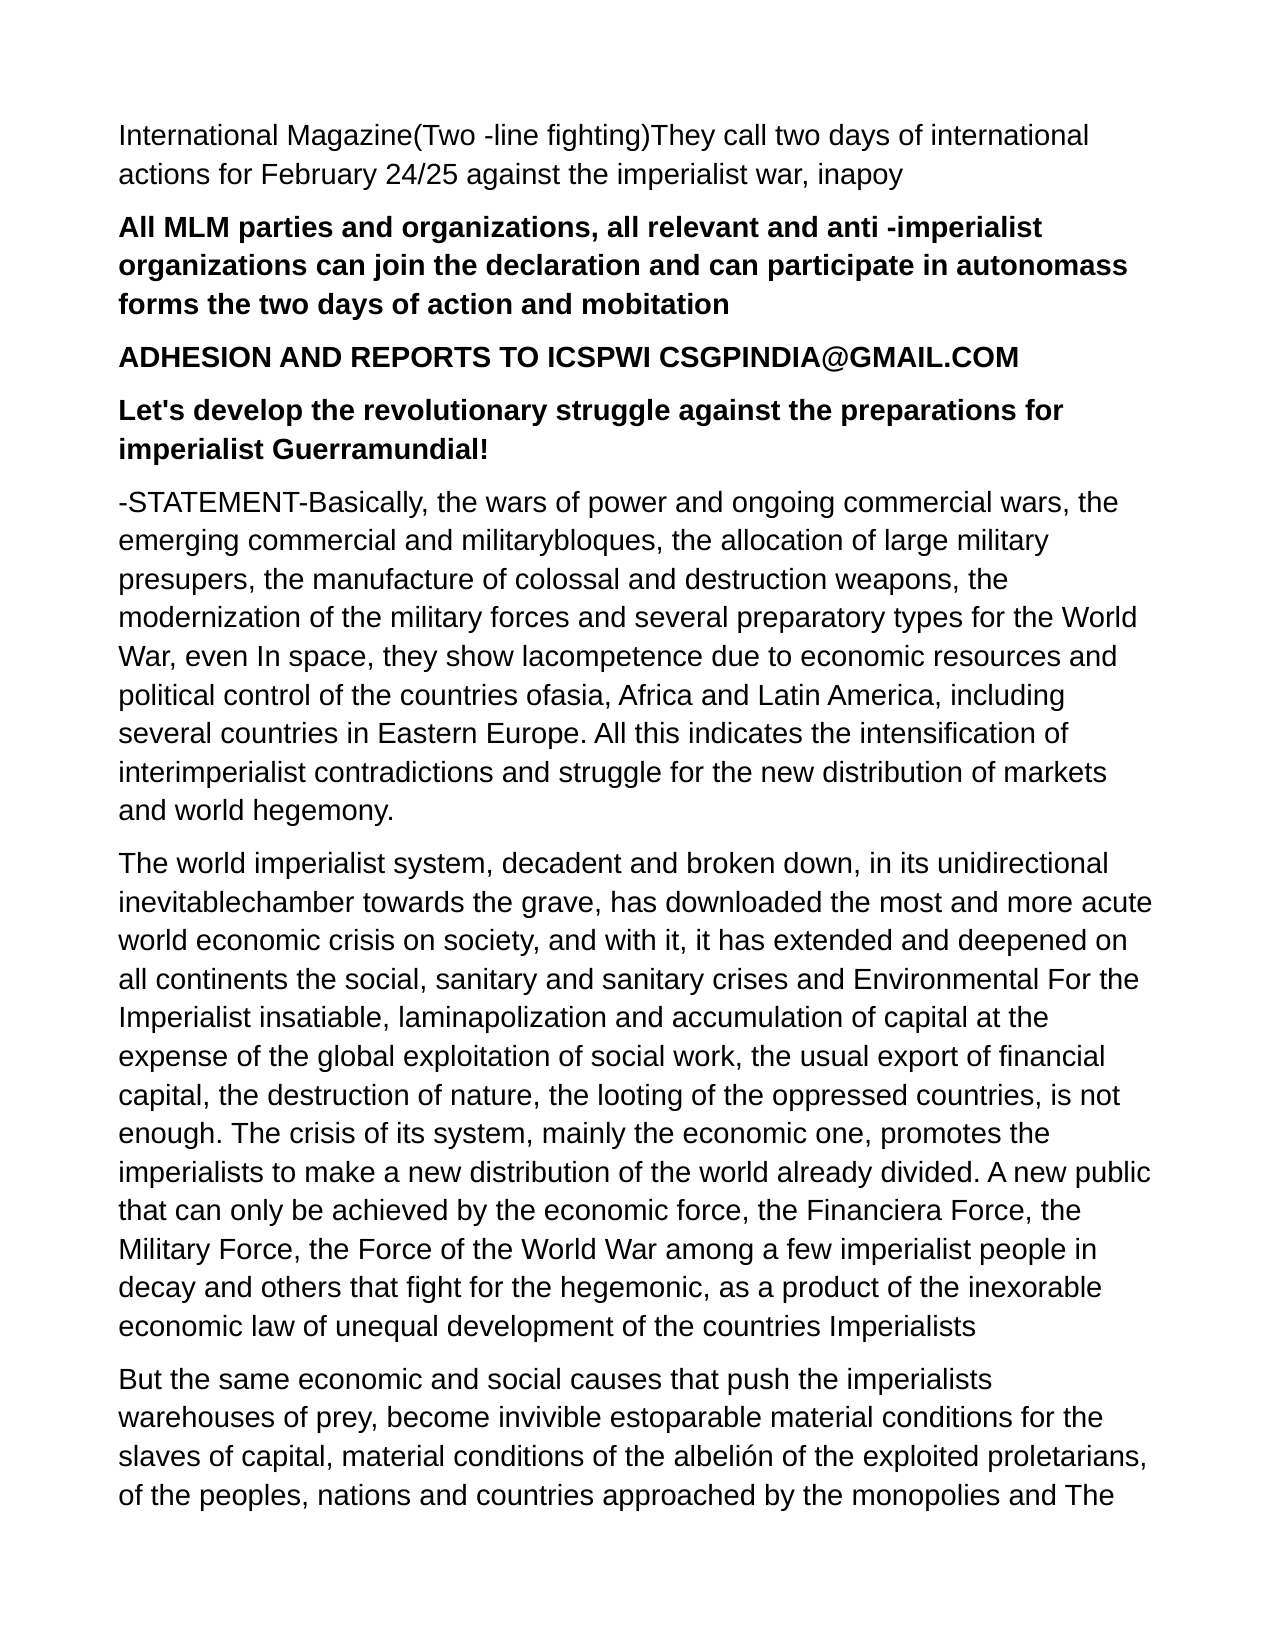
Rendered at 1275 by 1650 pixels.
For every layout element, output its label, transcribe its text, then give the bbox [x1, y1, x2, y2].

text Let's develop the revolutionary struggle against the preparations for imperialist Guerramundial! [118, 393, 1157, 465]
text -STATEMENT-Basically, the wars of power and ongoing commercial wars, the emerging commercial and militarybloques, the allocation of large military presupers, the manufacture of colossal and destruction weapons, the modernization of the military forces and several preparatory types for the World War, even In space, they show lacompetence due to economic resources and political control of the countries ofasia, Africa and Latin America, including several countries in Eastern Europe. All this indicates the intensification of interimperialist contradictions and struggle for the new distribution of markets and world hegemony. [118, 485, 1157, 827]
text But the same economic and social causes that push the imperialists warehouses of prey, become invivible estoparable material conditions for the slaves of capital, material conditions of the albelión of the exploited proletarians, of the peoples, nations and countries approached by the monopolies and The [118, 1362, 1157, 1511]
text International Magazine(Two -line fighting)They call two days of international actions for February 24/25 against the imperialist war, inapoy [118, 118, 1157, 190]
text ADHESION AND REPORTS TO ICSPWI CSGPINDIA@GMAIL.COM [118, 340, 1157, 373]
text The world imperialist system, decadent and broken down, in its unidirectional inevitablechamber towards the grave, has downloaded the most and more acute world economic crisis on society, and with it, it has extended and deepened on all continents the social, sanitary and sanitary crises and Environmental For the Imperialist insatiable, laminapolization and accumulation of capital at the expense of the global exploitation of social work, the usual export of financial capital, the destruction of nature, the looting of the oppressed countries, is not enough. The crisis of its system, mainly the economic one, promotes the imperialists to make a new distribution of the world already divided. A new public that can only be achieved by the economic force, the Financiera Force, the Military Force, the Force of the World War among a few imperialist people in decay and others that fight for the hegemonic, as a product of the inexorable economic law of unequal development of the countries Imperialists [118, 846, 1157, 1342]
text All MLM parties and organizations, all relevant and anti -imperialist organizations can join the declaration and can participate in autonomass forms the two days of action and mobitation [118, 210, 1157, 320]
